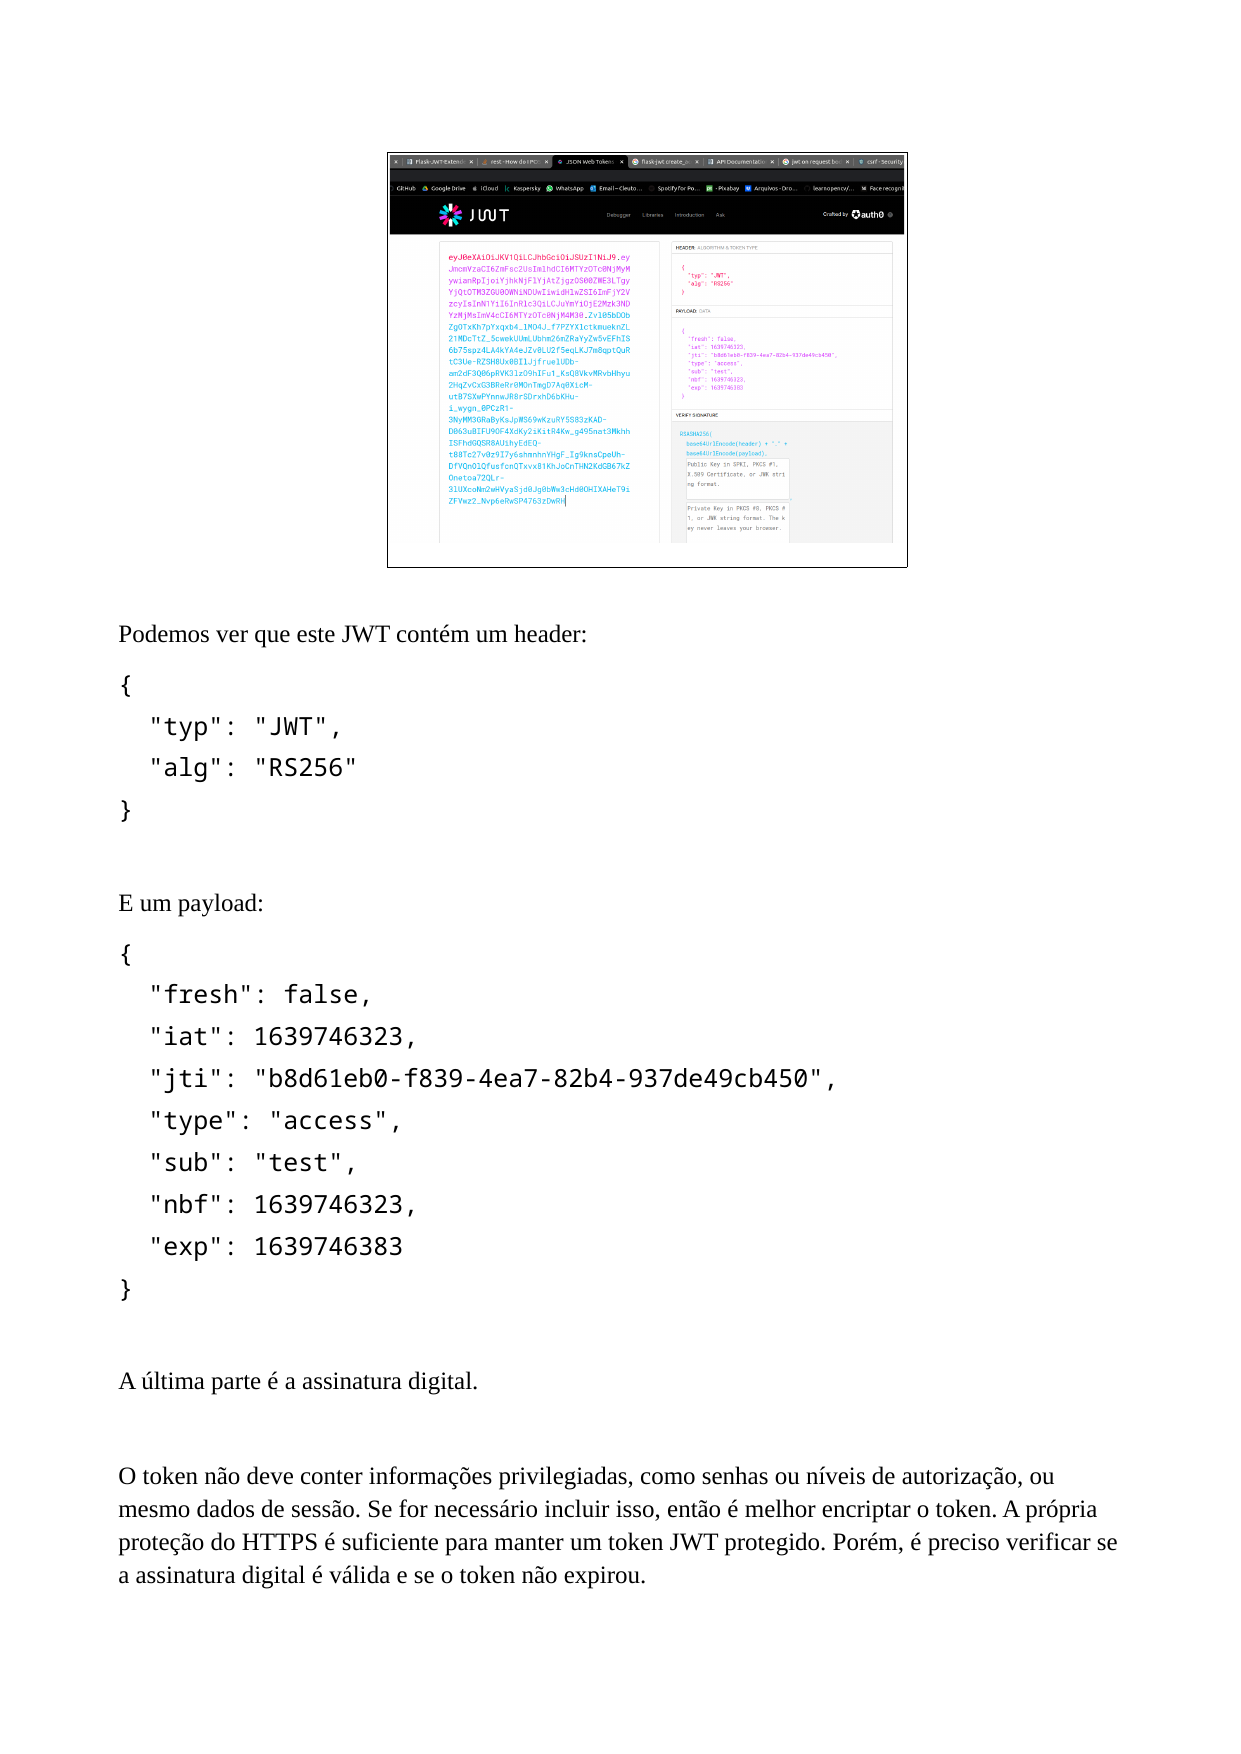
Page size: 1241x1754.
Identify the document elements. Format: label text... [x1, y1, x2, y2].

text "alg": "RS256" [118, 750, 1122, 784]
text E um payload: [118, 888, 1122, 916]
text } [118, 792, 1122, 826]
picture [425, 155, 791, 525]
text "type": "access", [118, 1103, 1122, 1137]
text "iat": 1639746323, [118, 1019, 1122, 1053]
text Podemos ver que este JWT contém um header: [118, 619, 1122, 647]
text { [118, 935, 1122, 969]
text { [118, 666, 1122, 700]
text O token não deve conter informações privilegiadas, como senhas ou níveis de autorização, ou mesmo dados de sessão. Se for necessário incluir isso, então é melhor encriptar o token. A própria proteção do HTTPS é suficiente para manter um token JWT protegido. Porém, é preciso verificar se a assinatura digital é válida e se o token não expirou. [118, 1461, 1122, 1589]
text } [118, 1270, 1122, 1304]
text "sub": "test", [118, 1144, 1122, 1179]
text "fresh": false, [118, 977, 1122, 1011]
text "nbf": 1639746323, [118, 1186, 1122, 1221]
text "exp": 1639746383 [118, 1228, 1122, 1262]
text "jti": "b8d61eb0-f839-4ea7-82b4-937de49cb450", [118, 1061, 1122, 1095]
text "typ": "JWT", [118, 708, 1122, 742]
text A última parte é a assinatura digital. [118, 1366, 1122, 1394]
